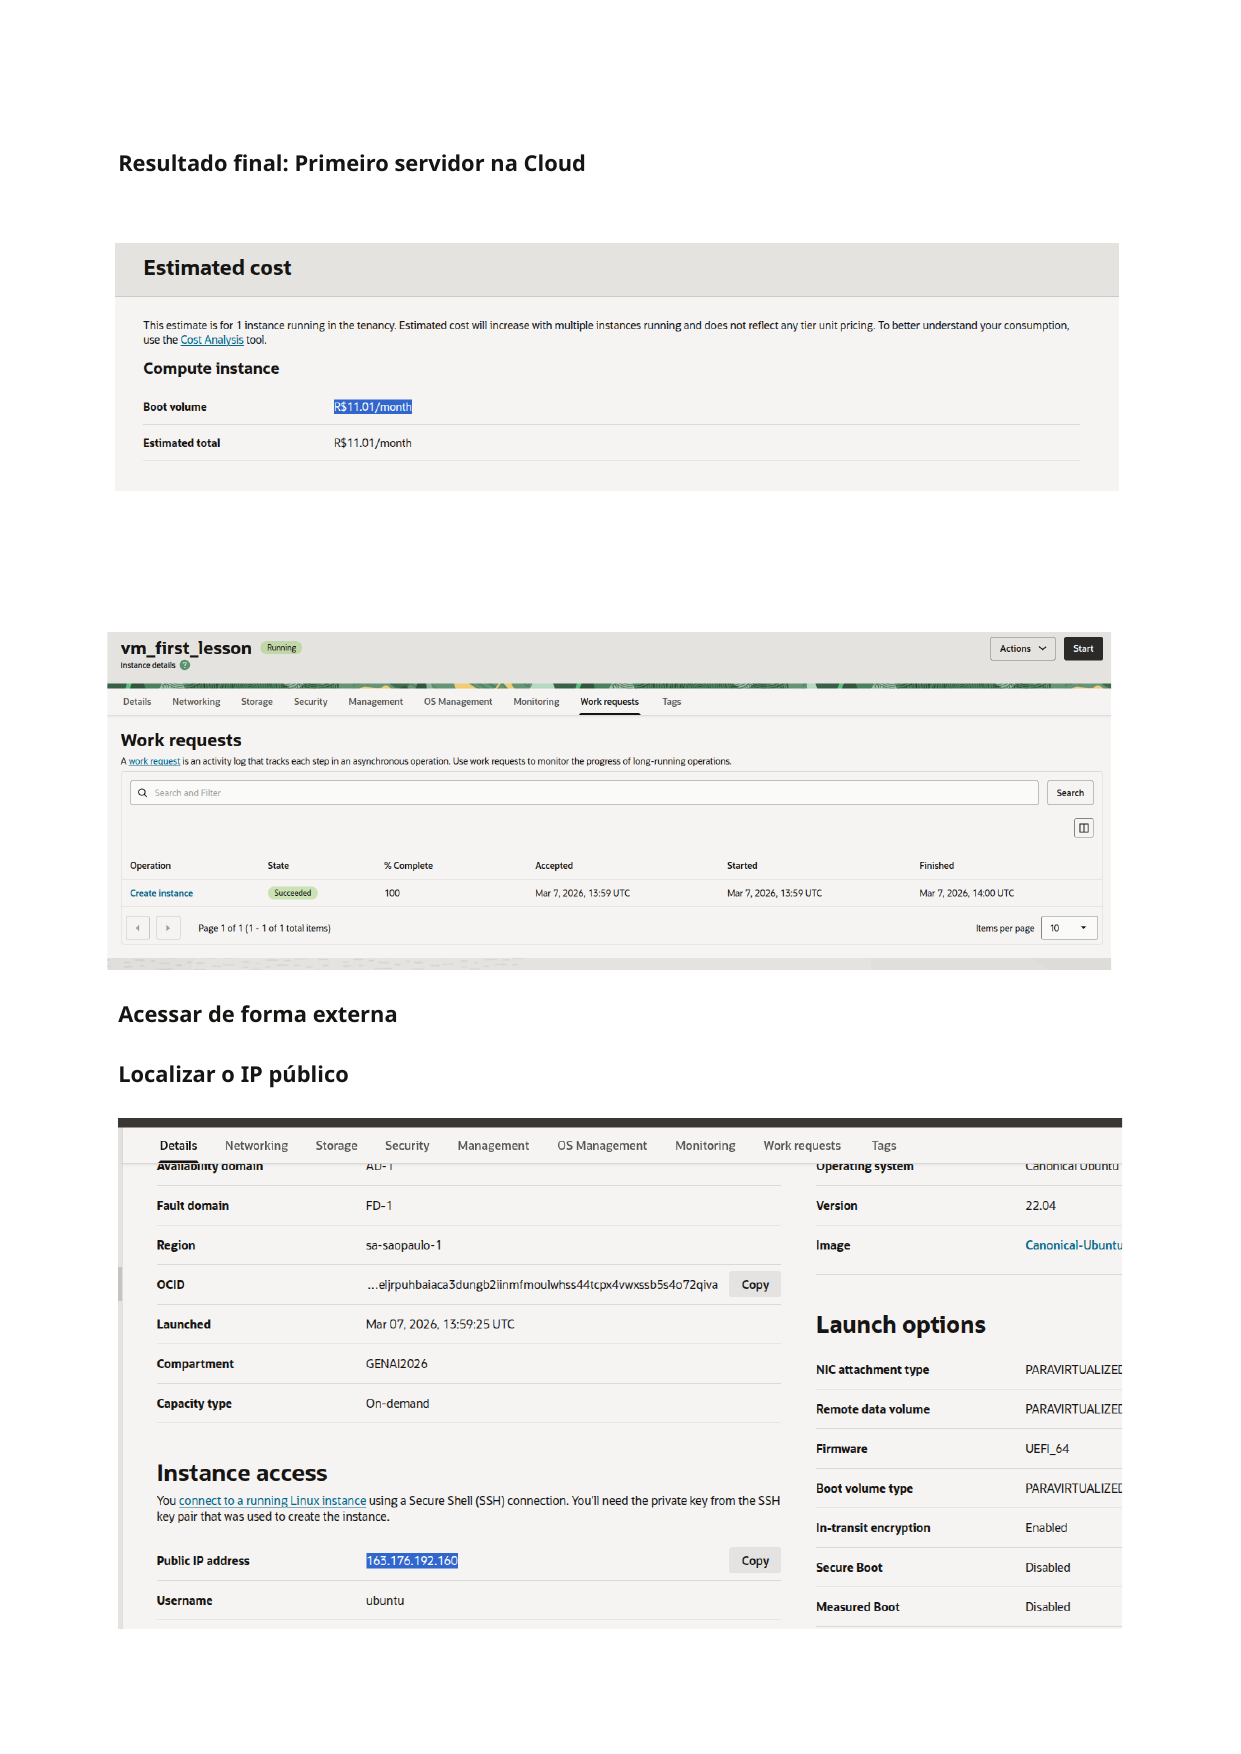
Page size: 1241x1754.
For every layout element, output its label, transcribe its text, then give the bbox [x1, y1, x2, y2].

picture [118, 1118, 1123, 1629]
picture [115, 243, 1119, 491]
text Resultado final: Primeiro servidor na Cloud [118, 148, 1122, 178]
text Acessar de forma externa [118, 999, 1122, 1029]
text Localizar o IP público [118, 1058, 1122, 1088]
picture [107, 632, 1112, 970]
